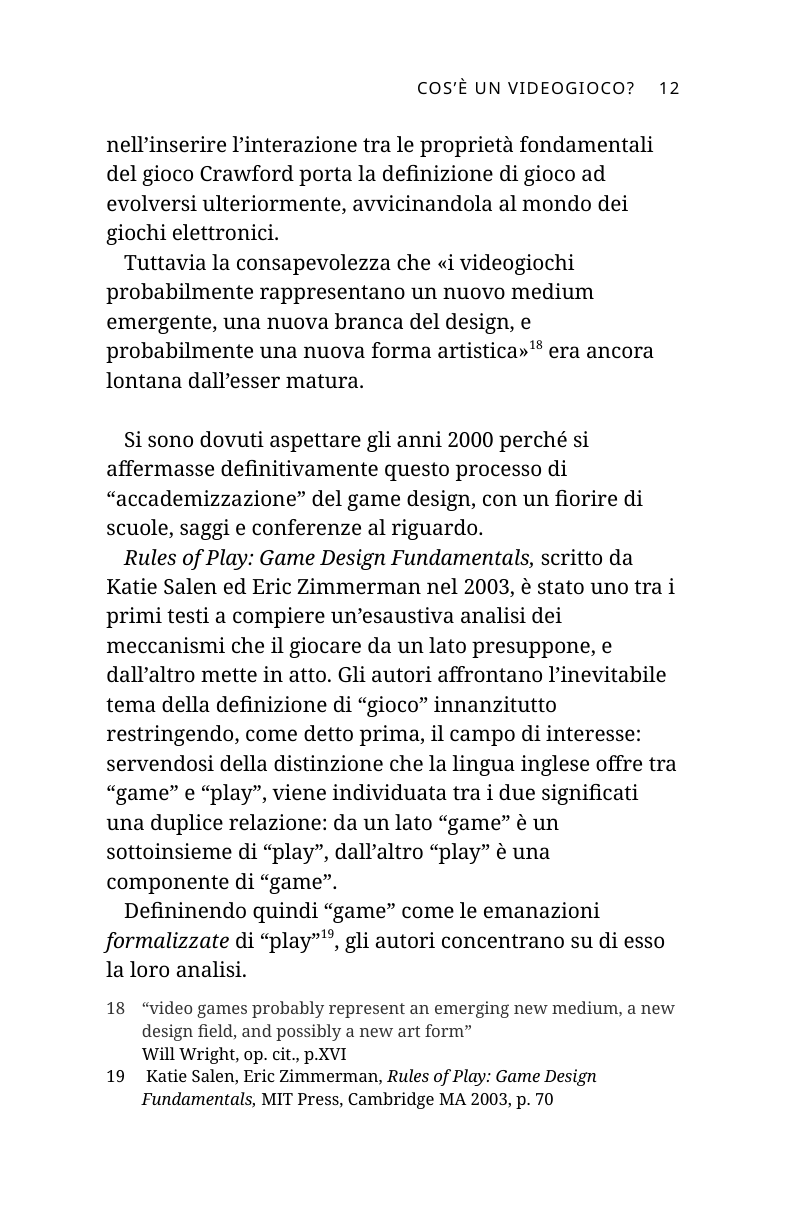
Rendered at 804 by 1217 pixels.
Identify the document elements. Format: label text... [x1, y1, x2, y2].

text Rules of Play: Game Design Fundamentals, scritto da Katie Salen ed Eric Zimmerman nel 2003, è stato uno tra i primi testi a compiere un’esaustiva analisi dei meccanismi che il giocare da un lato presuppone, e dall’altro mette in atto. Gli autori affrontano l’inevitabile tema della definizione di “gioco” innanzitutto restringendo, come detto prima, il campo di interesse: servendosi della distinzione che la lingua inglese offre tra “game” e “play”, viene individuata tra i due significati una duplice relazione: da un lato “game” è un sottoinsieme di “play”, dall’altro “play” è una componente di “game”. [106, 542, 679, 895]
text Si sono dovuti aspettare gli anni 2000 perché si affermasse definitivamente questo processo di “accademizzazione” del game design, con un fiorire di scuole, saggi e conferenze al riguardo. [106, 424, 679, 542]
text Tuttavia la consapevolezza che «i videogiochi probabilmente rappresentano un nuovo medium emergente, una nuova branca del design, e probabilmente una nuova forma artistica» era ancora lontana dall’esser matura. [106, 247, 679, 394]
text Katie Salen, Eric Zimmerman, Rules of Play: Game Design Fundamentals, MIT Press, Cambridge MA 2003, p. 70 [106, 1065, 679, 1110]
text Defininendo quindi “game” come le emanazioni formalizzate di “play”, gli autori concentrano su di esso la loro analisi. [106, 895, 679, 984]
text “video games probably represent an emerging new medium, a new design field, and possibly a new art form” [106, 997, 679, 1042]
text nell’inserire l’interazione tra le proprietà fondamentali del gioco Crawford porta la definizione di gioco ad evolversi ulteriormente, avvicinandola al mondo dei giochi elettronici. [106, 129, 679, 247]
text Will Wright, op. cit., p.XVI [106, 1042, 679, 1065]
